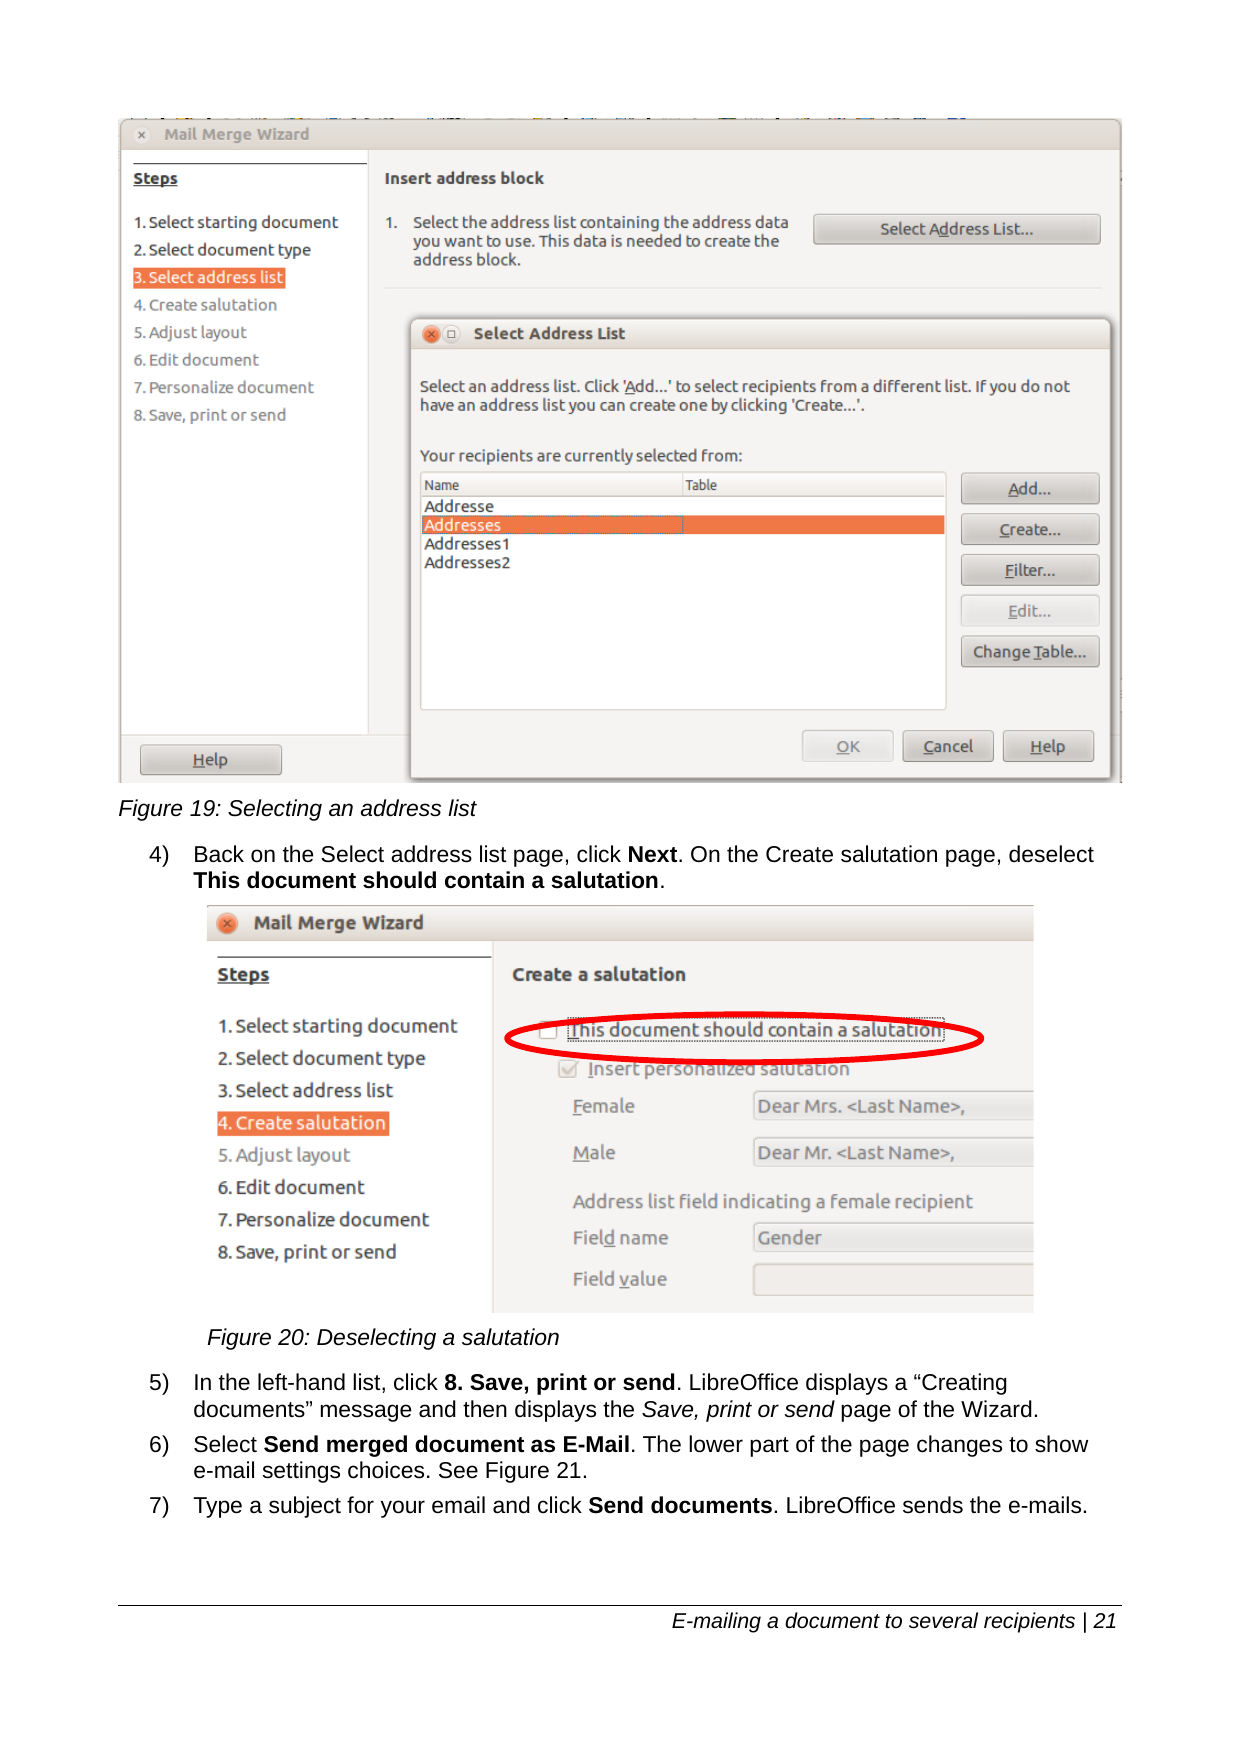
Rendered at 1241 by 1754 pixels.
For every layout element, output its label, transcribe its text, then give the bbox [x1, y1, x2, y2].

picture [206, 905, 1034, 1313]
list In the left-hand list, click 8. Save, print or send. LibreOffice displays a “Creating documents” message and then displays the Save, print or send page of the Wizard. [169, 1369, 1122, 1422]
list Back on the Select address list page, click Next. On the Create salutation page, deselect This document should contain a salutation. [169, 841, 1122, 893]
list Type a subject for your email and click Send documents. LibreOffice sends the e-mails. [169, 1492, 1122, 1519]
picture [118, 118, 1123, 783]
text Figure 19: Selecting an address list [118, 795, 1122, 821]
list Select Send merged document as E-Mail. The lower part of the page changes to show e‑mail settings choices. See Figure 21. [169, 1431, 1122, 1483]
text Figure 20: Deselecting a salutation [207, 1324, 1033, 1350]
